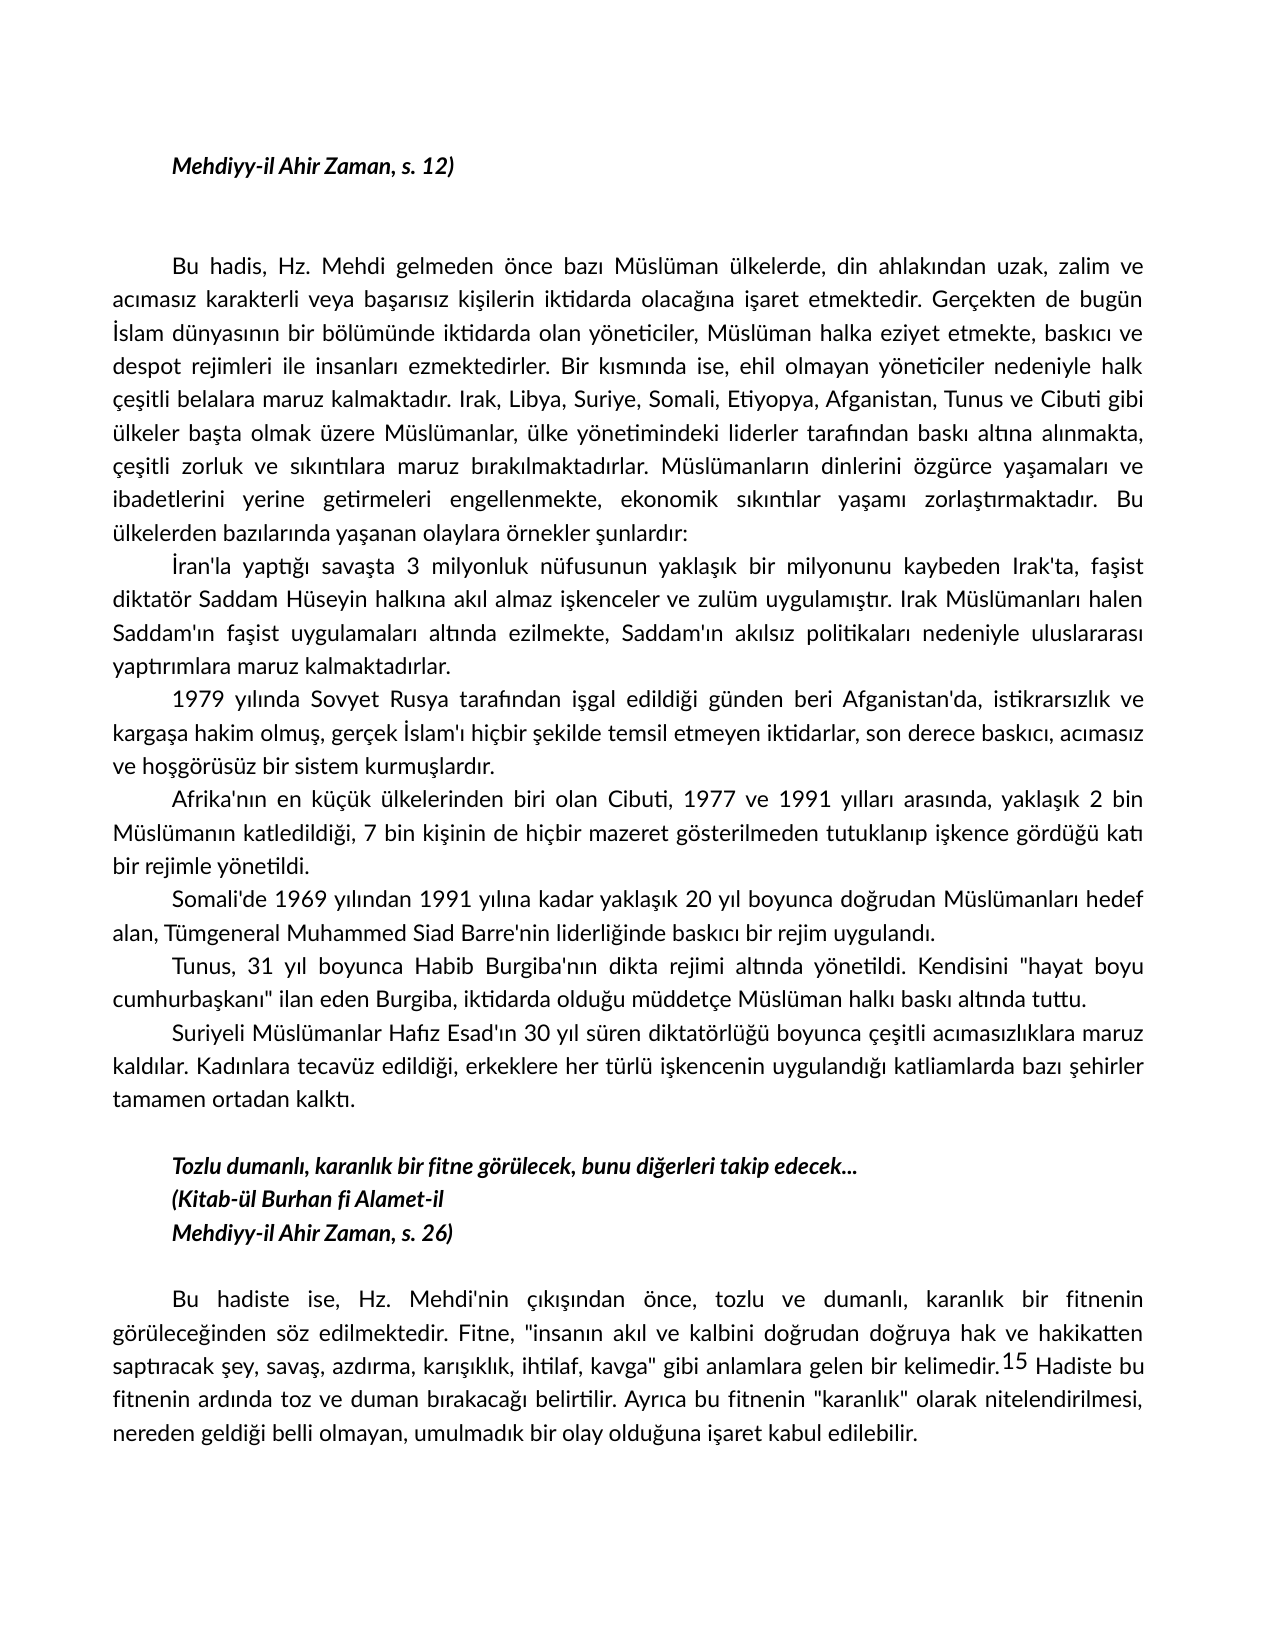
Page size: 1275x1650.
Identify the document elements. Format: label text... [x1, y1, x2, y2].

text Somali'de 1969 yılından 1991 yılına kadar yaklaşık 20 yıl boyunca doğrudan Müslümanları hedef alan, Tümgeneral Muhammed Siad Barre'nin liderliğinde baskıcı bir rejim uygulandı. [112, 881, 1145, 948]
text (Kitab-ül Burhan fi Alamet-il [112, 1181, 1145, 1214]
text Mehdiyy-il Ahir Zaman, s. 12) [112, 148, 1145, 181]
text İran'la yaptığı savaşta 3 milyonluk nüfusunun yaklaşık bir milyonunu kaybeden Irak'ta, faşist diktatör Saddam Hüseyin halkına akıl almaz işkenceler ve zulüm uygulamıştır. Irak Müslümanları halen Saddam'ın faşist uygulamaları altında ezilmekte, Saddam'ın akılsız politikaları nedeniyle uluslararası yaptırımlara maruz kalmaktadırlar. [112, 548, 1145, 681]
text 1979 yılında Sovyet Rusya tarafından işgal edildiği günden beri Afganistan'da, istikrarsızlık ve kargaşa hakim olmuş, gerçek İslam'ı hiçbir şekilde temsil etmeyen iktidarlar, son derece baskıcı, acımasız ve hoşgörüsüz bir sistem kurmuşlardır. [112, 681, 1145, 781]
text Mehdiyy-il Ahir Zaman, s. 26) [112, 1214, 1145, 1248]
text Suriyeli Müslümanlar Hafız Esad'ın 30 yıl süren diktatörlüğü boyunca çeşitli acımasızlıklara maruz kaldılar. Kadınlara tecavüz edildiği, erkeklere her türlü işkencenin uygulandığı katliamlarda bazı şehirler tamamen ortadan kalktı. [112, 1014, 1145, 1114]
text Tozlu dumanlı, karanlık bir fitne görülecek, bunu diğerleri takip edecek... [112, 1148, 1145, 1181]
text Bu hadis, Hz. Mehdi gelmeden önce bazı Müslüman ülkelerde, din ahlakından uzak, zalim ve acımasız karakterli veya başarısız kişilerin iktidarda olacağına işaret etmektedir. Gerçekten de bugün İslam dünyasının bir bölümünde iktidarda olan yöneticiler, Müslüman halka eziyet etmekte, baskıcı ve despot rejimleri ile insanları ezmektedirler. Bir kısmında ise, ehil olmayan yöneticiler nedeniyle halk çeşitli belalara maruz kalmaktadır. Irak, Libya, Suriye, Somali, Etiyopya, Afganistan, Tunus ve Cibuti gibi ülkeler başta olmak üzere Müslümanlar, ülke yönetimindeki liderler tarafından baskı altına alınmakta, çeşitli zorluk ve sıkıntılara maruz bırakılmaktadırlar. Müslümanların dinlerini özgürce yaşamaları ve ibadetlerini yerine getirmeleri engellenmekte, ekonomik sıkıntılar yaşamı zorlaştırmaktadır. Bu ülkelerden bazılarında yaşanan olaylara örnekler şunlardır: [112, 248, 1145, 548]
text Bu hadiste ise, Hz. Mehdi'nin çıkışından önce, tozlu ve dumanlı, karanlık bir fitnenin görüleceğinden söz edilmektedir. Fitne, "insanın akıl ve kalbini doğrudan doğruya hak ve hakikatten saptıracak şey, savaş, azdırma, karışıklık, ihtilaf, kavga" gibi anlamlara gelen bir kelimedir.15 Hadiste bu fitnenin ardında toz ve duman bırakacağı belirtilir. Ayrıca bu fitnenin "karanlık" olarak nitelendirilmesi, nereden geldiği belli olmayan, umulmadık bir olay olduğuna işaret kabul edilebilir. [112, 1281, 1145, 1448]
text Tunus, 31 yıl boyunca Habib Burgiba'nın dikta rejimi altında yönetildi. Kendisini "hayat boyu cumhurbaşkanı" ilan eden Burgiba, iktidarda olduğu müddetçe Müslüman halkı baskı altında tuttu. [112, 948, 1145, 1014]
text Afrika'nın en küçük ülkelerinden biri olan Cibuti, 1977 ve 1991 yılları arasında, yaklaşık 2 bin Müslümanın katledildiği, 7 bin kişinin de hiçbir mazeret gösterilmeden tutuklanıp işkence gördüğü katı bir rejimle yönetildi. [112, 781, 1145, 881]
